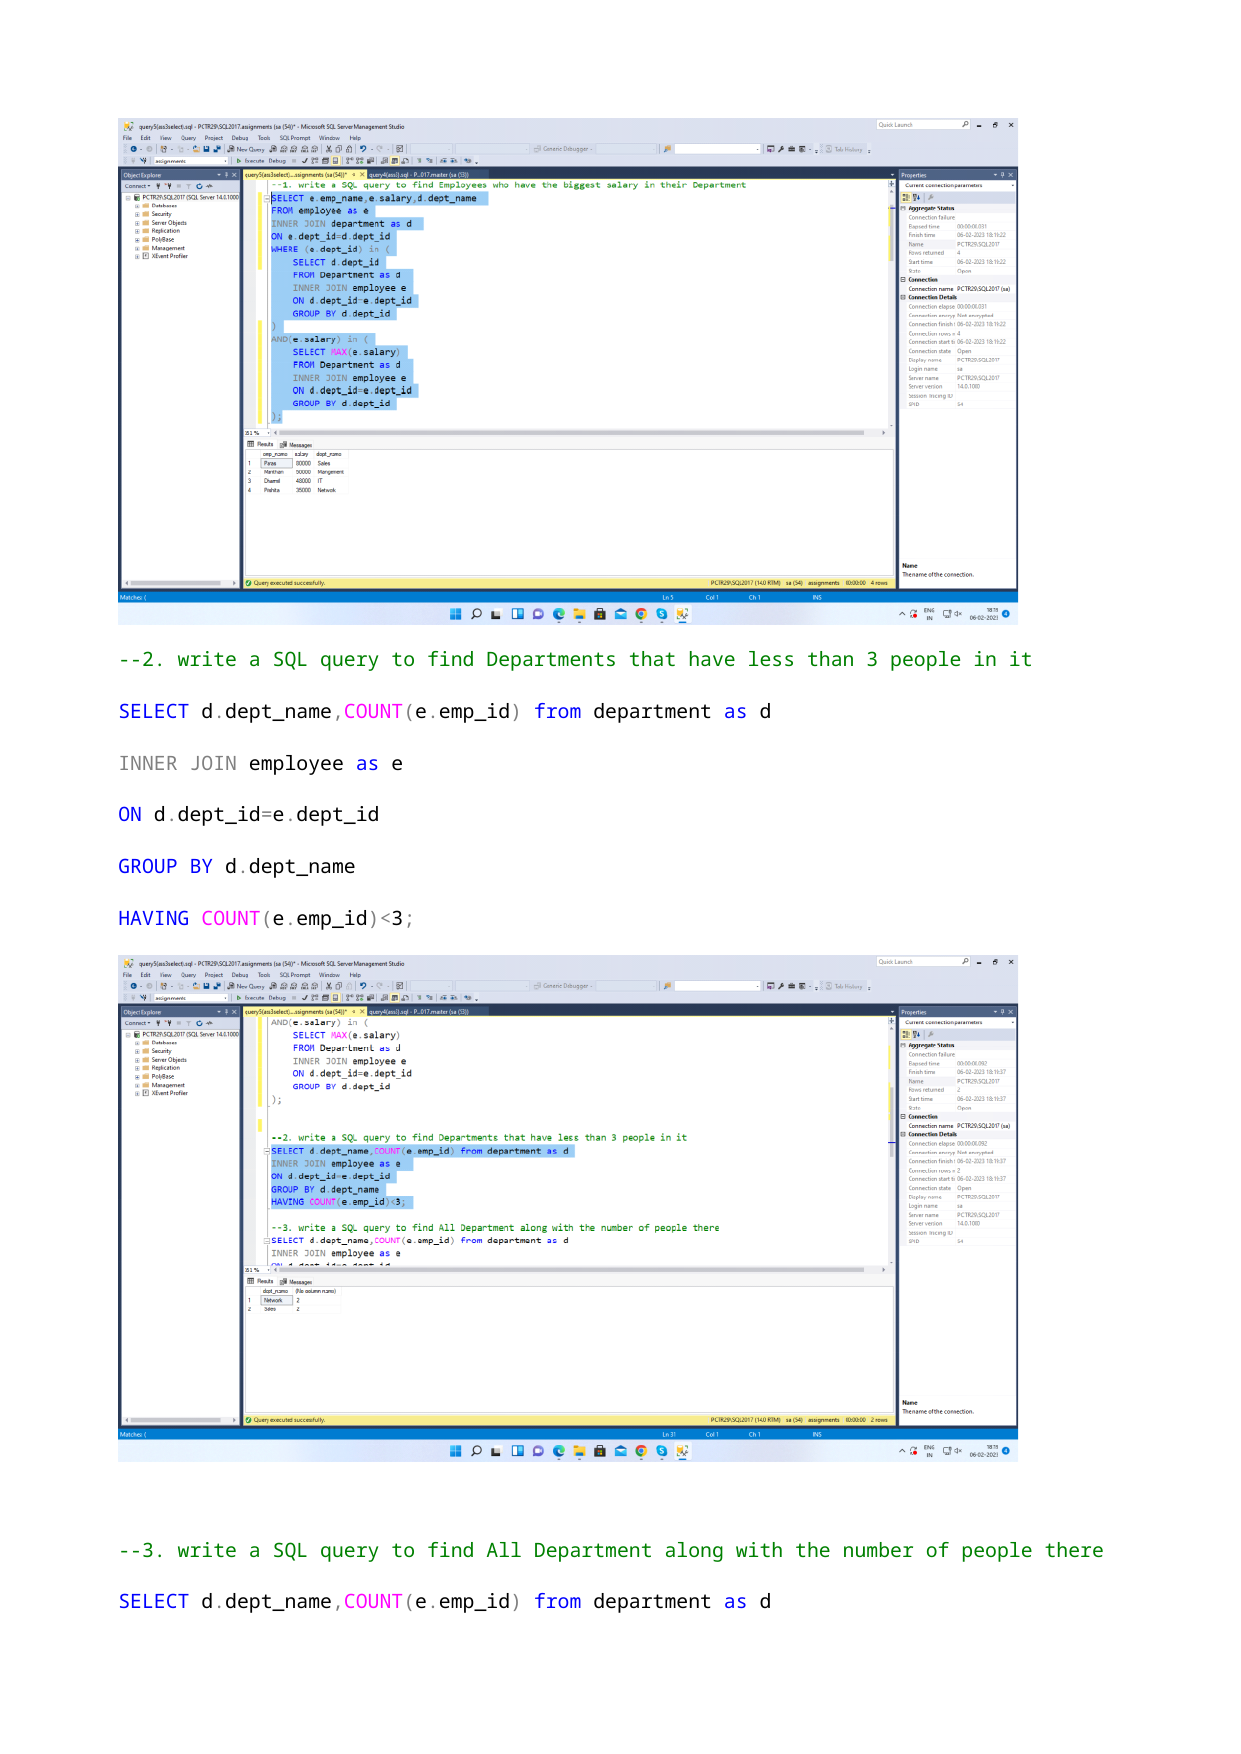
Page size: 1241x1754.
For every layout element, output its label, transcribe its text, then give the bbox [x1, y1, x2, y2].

text GROUP BY d.dept_name [118, 852, 1122, 879]
text HAVING COUNT(e.emp_id)<3; [118, 904, 1122, 931]
text ON d.dept_id=e.dept_id [118, 801, 1122, 827]
text --2. write a SQL query to find Departments that have less than 3 people in it [118, 645, 1122, 672]
text --3. write a SQL query to find All Department along with the number of people there [118, 1536, 1122, 1563]
text INNER JOIN employee as e [118, 749, 1122, 776]
text SELECT d.dept_name,COUNT(e.emp_id) from department as d [118, 697, 1122, 724]
text SELECT d.dept_name,COUNT(e.emp_id) from department as d [118, 1588, 1122, 1615]
